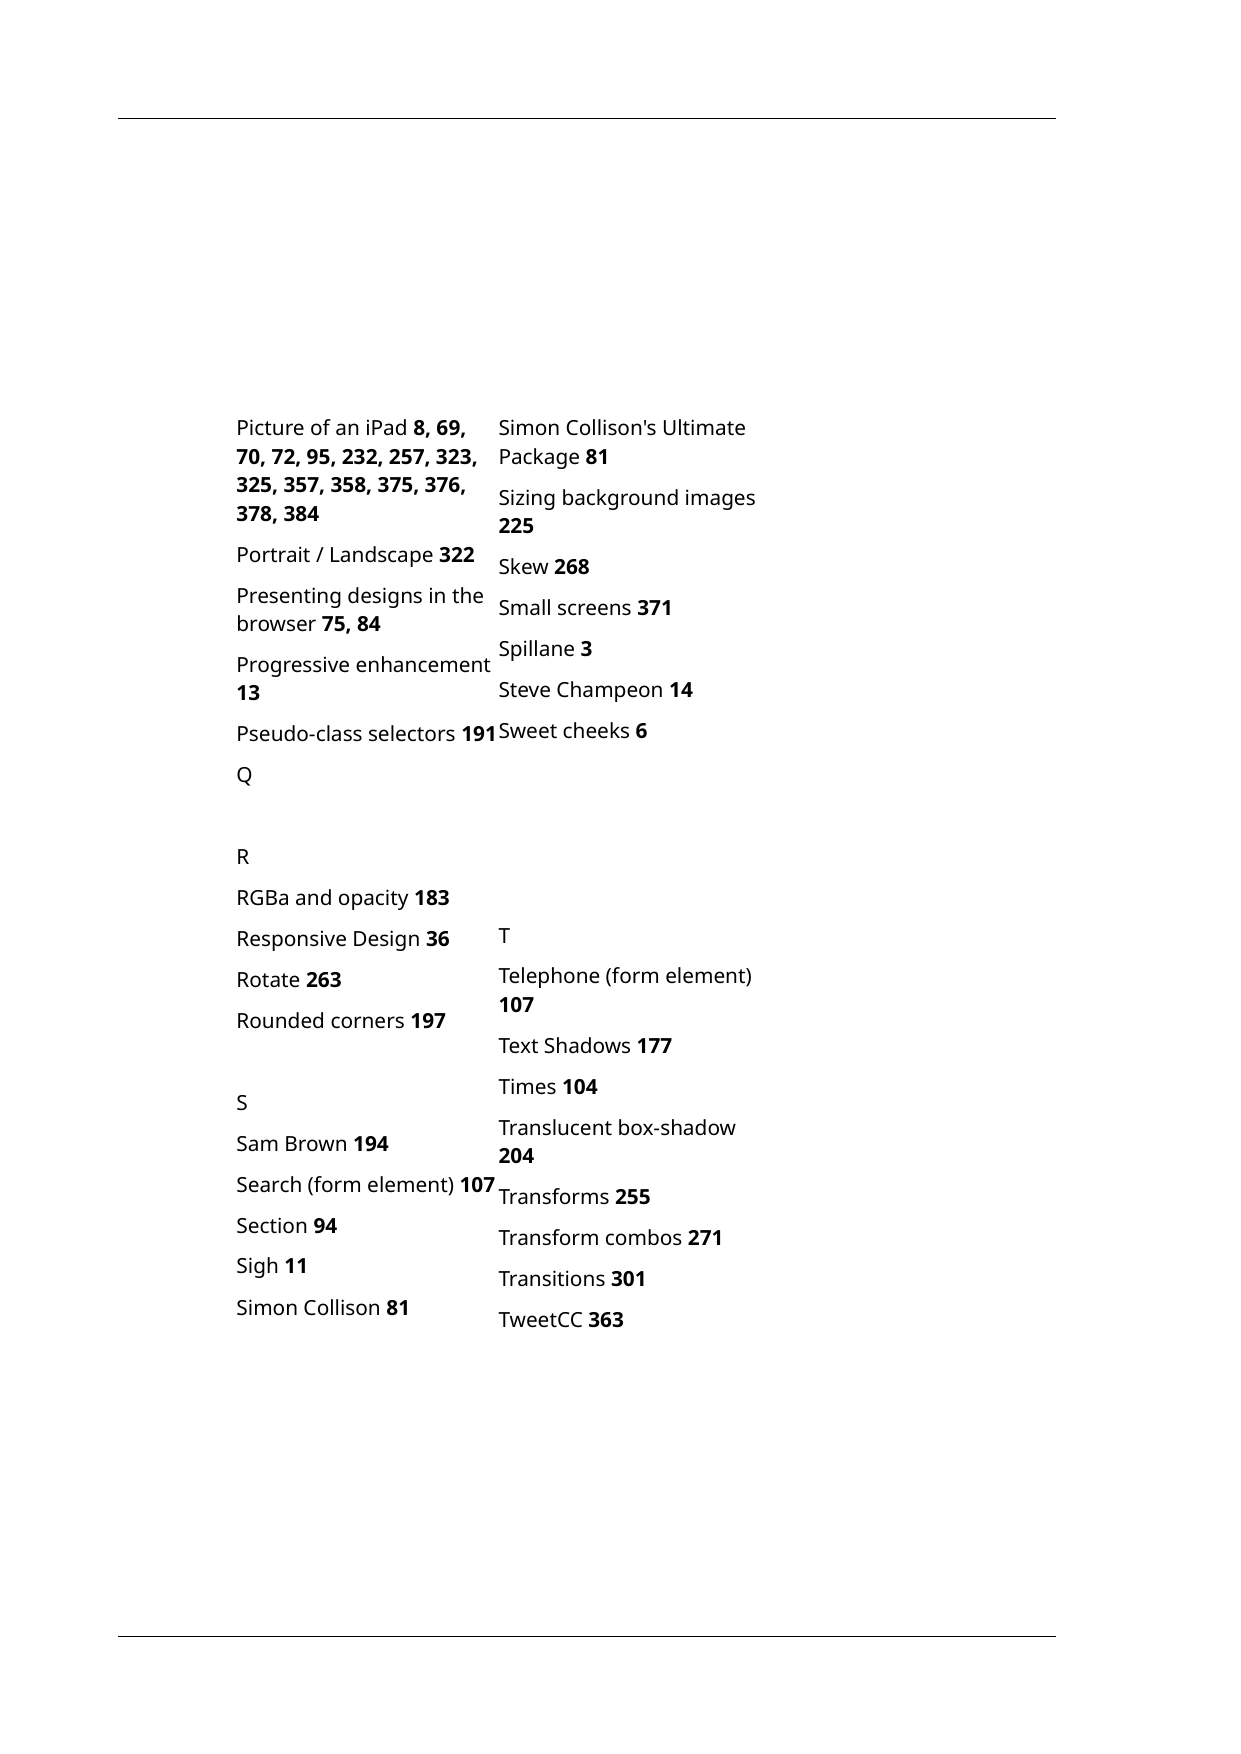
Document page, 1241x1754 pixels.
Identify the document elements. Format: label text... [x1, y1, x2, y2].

text Sigh 11 [236, 1252, 498, 1280]
text Spillane 3 [498, 634, 760, 663]
text Picture of an iPad 8, 69, 70, 72, 95, 232, 257, 323, 325, 357, 358, 375, 376, 378, 384 [236, 413, 498, 527]
text Pseudo-class selectors 191 [236, 719, 498, 748]
text Rotate 263 [236, 965, 498, 993]
text Transform combos 271 [498, 1223, 760, 1252]
text Responsive Design 36 [236, 924, 498, 953]
text Section 94 [236, 1211, 498, 1239]
text T [498, 921, 760, 949]
text S [236, 1088, 498, 1116]
text Text Shadows 177 [498, 1031, 760, 1059]
text Transforms 255 [498, 1182, 760, 1211]
text Times 104 [498, 1072, 760, 1100]
text Transitions 301 [498, 1264, 760, 1293]
text Q [236, 760, 498, 789]
text Small screens 371 [498, 593, 760, 622]
text Portrait / Landscape 322 [236, 540, 498, 568]
text R [236, 842, 498, 871]
text Progressive enhancement 13 [236, 650, 498, 707]
text Simon Collison 81 [236, 1293, 498, 1321]
text Skew 268 [498, 552, 760, 581]
text RGBa and opacity 183 [236, 883, 498, 912]
text TweetCC 363 [498, 1305, 760, 1333]
text Presenting designs in the browser 75, 84 [236, 581, 498, 638]
text Sweet cheeks 6 [498, 716, 760, 744]
text Search (form element) 107 [236, 1170, 498, 1198]
text Sam Brown 194 [236, 1129, 498, 1157]
text Steve Champeon 14 [498, 675, 760, 703]
text Simon Collison's Ultimate Package 81 [498, 413, 760, 470]
text Sizing background images 225 [498, 483, 760, 540]
text Rounded corners 197 [236, 1006, 498, 1034]
text Telephone (form element) 107 [498, 962, 760, 1018]
text Translucent box-shadow 204 [498, 1113, 760, 1170]
